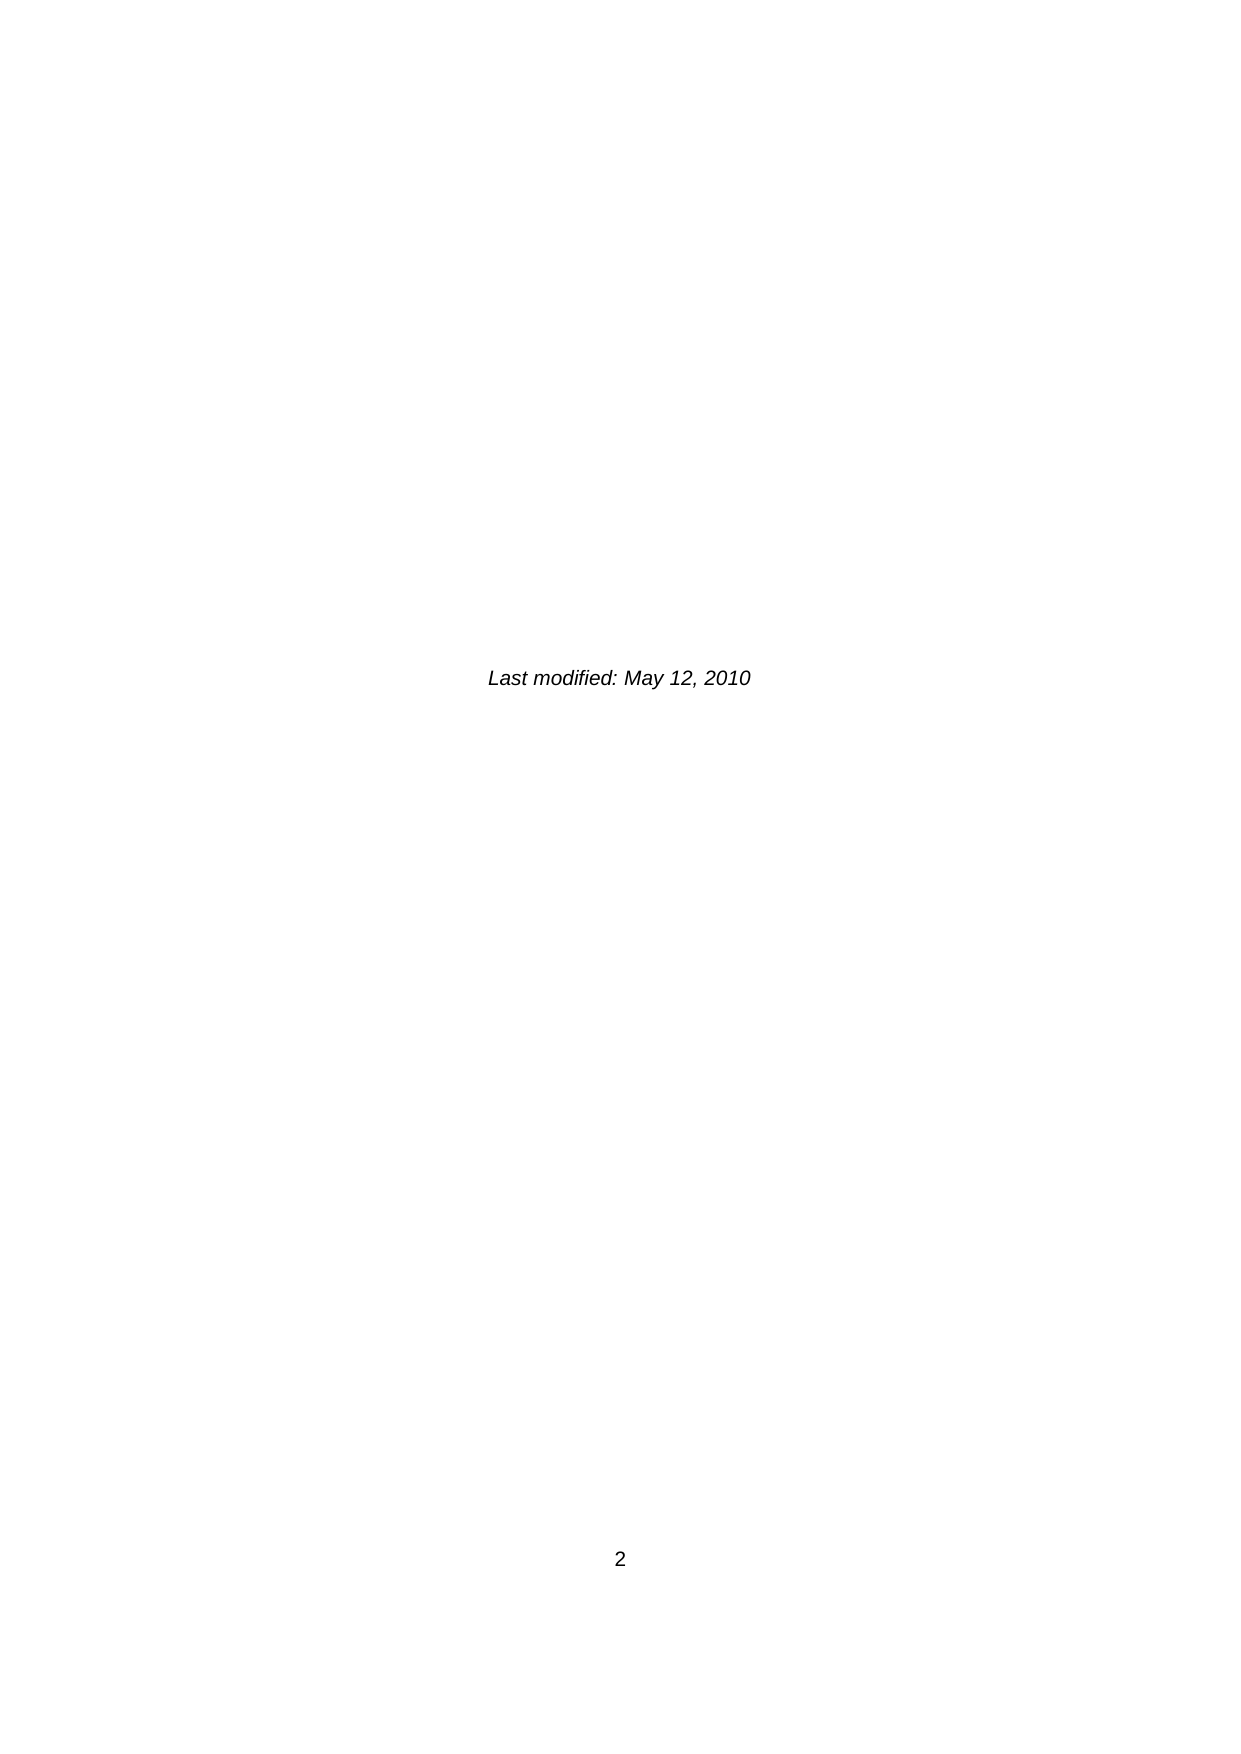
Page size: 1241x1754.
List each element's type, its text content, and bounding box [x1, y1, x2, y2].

text Last modified: May 12, 2010 [177, 666, 1063, 690]
